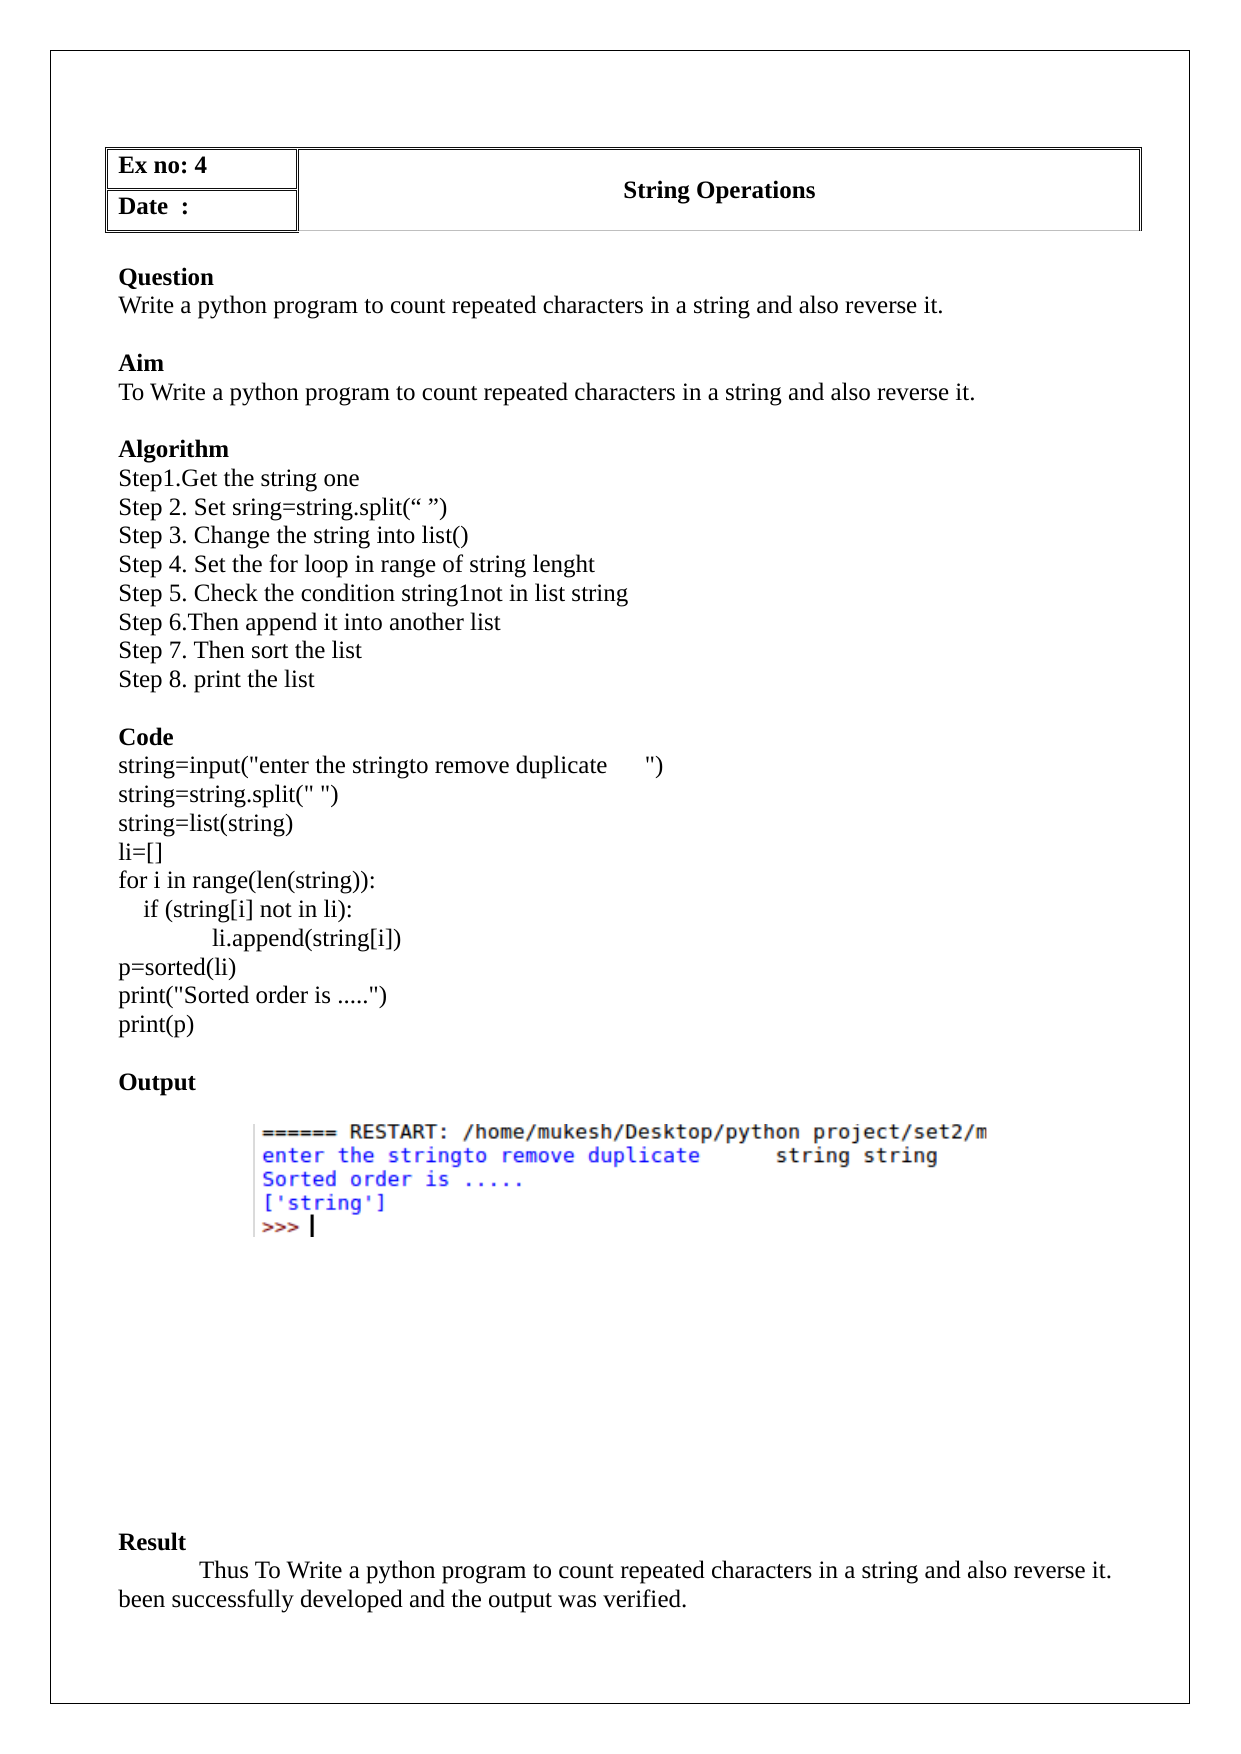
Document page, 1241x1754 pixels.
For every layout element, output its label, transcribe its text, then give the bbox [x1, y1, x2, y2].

text li.append(string[i]) [118, 923, 1122, 952]
table_cell Date : [108, 191, 296, 230]
text Step 4. Set the for loop in range of string lenght [118, 549, 1122, 578]
text Step 7. Then sort the list [118, 635, 1122, 664]
text Step 6.Then append it into another list [118, 607, 1122, 635]
text Result [118, 1527, 1122, 1555]
text Step 3. Change the string into list() [118, 520, 1122, 549]
text Step1.Get the string one [118, 463, 1122, 492]
text if (string[i] not in li): [118, 894, 1122, 923]
text Write a python program to count repeated characters in a string and also reverse it. [118, 290, 1122, 319]
text To Write a python program to count repeated characters in a string and also reverse it. [118, 377, 1122, 405]
text print("Sorted order is .....") [118, 980, 1122, 1009]
text print(p) [118, 1009, 1122, 1038]
text Question [118, 262, 1122, 290]
table_header String Operations [299, 150, 1139, 230]
text Step 5. Check the condition string1not in list string [118, 578, 1122, 607]
text Algorithm [118, 434, 1122, 463]
text been successfully developed and the output was verified. [118, 1584, 1122, 1613]
text li=[] [118, 837, 1122, 865]
text Output [118, 1067, 1122, 1095]
text string=list(string) [118, 808, 1122, 837]
text p=sorted(li) [118, 952, 1122, 980]
text Aim [118, 348, 1122, 377]
text Thus To Write a python program to count repeated characters in a string and also reverse it. [118, 1555, 1122, 1584]
text Code [118, 722, 1122, 750]
table_header Ex no: 4 [108, 150, 296, 188]
text string=input("enter the stringto remove duplicate ") [118, 750, 1122, 779]
text Step 8. print the list [118, 664, 1122, 693]
text string=string.split(" ") [118, 779, 1122, 808]
text Step 2. Set sring=string.split(“ ”) [118, 492, 1122, 520]
text for i in range(len(string)): [118, 865, 1122, 894]
picture [253, 1124, 987, 1237]
